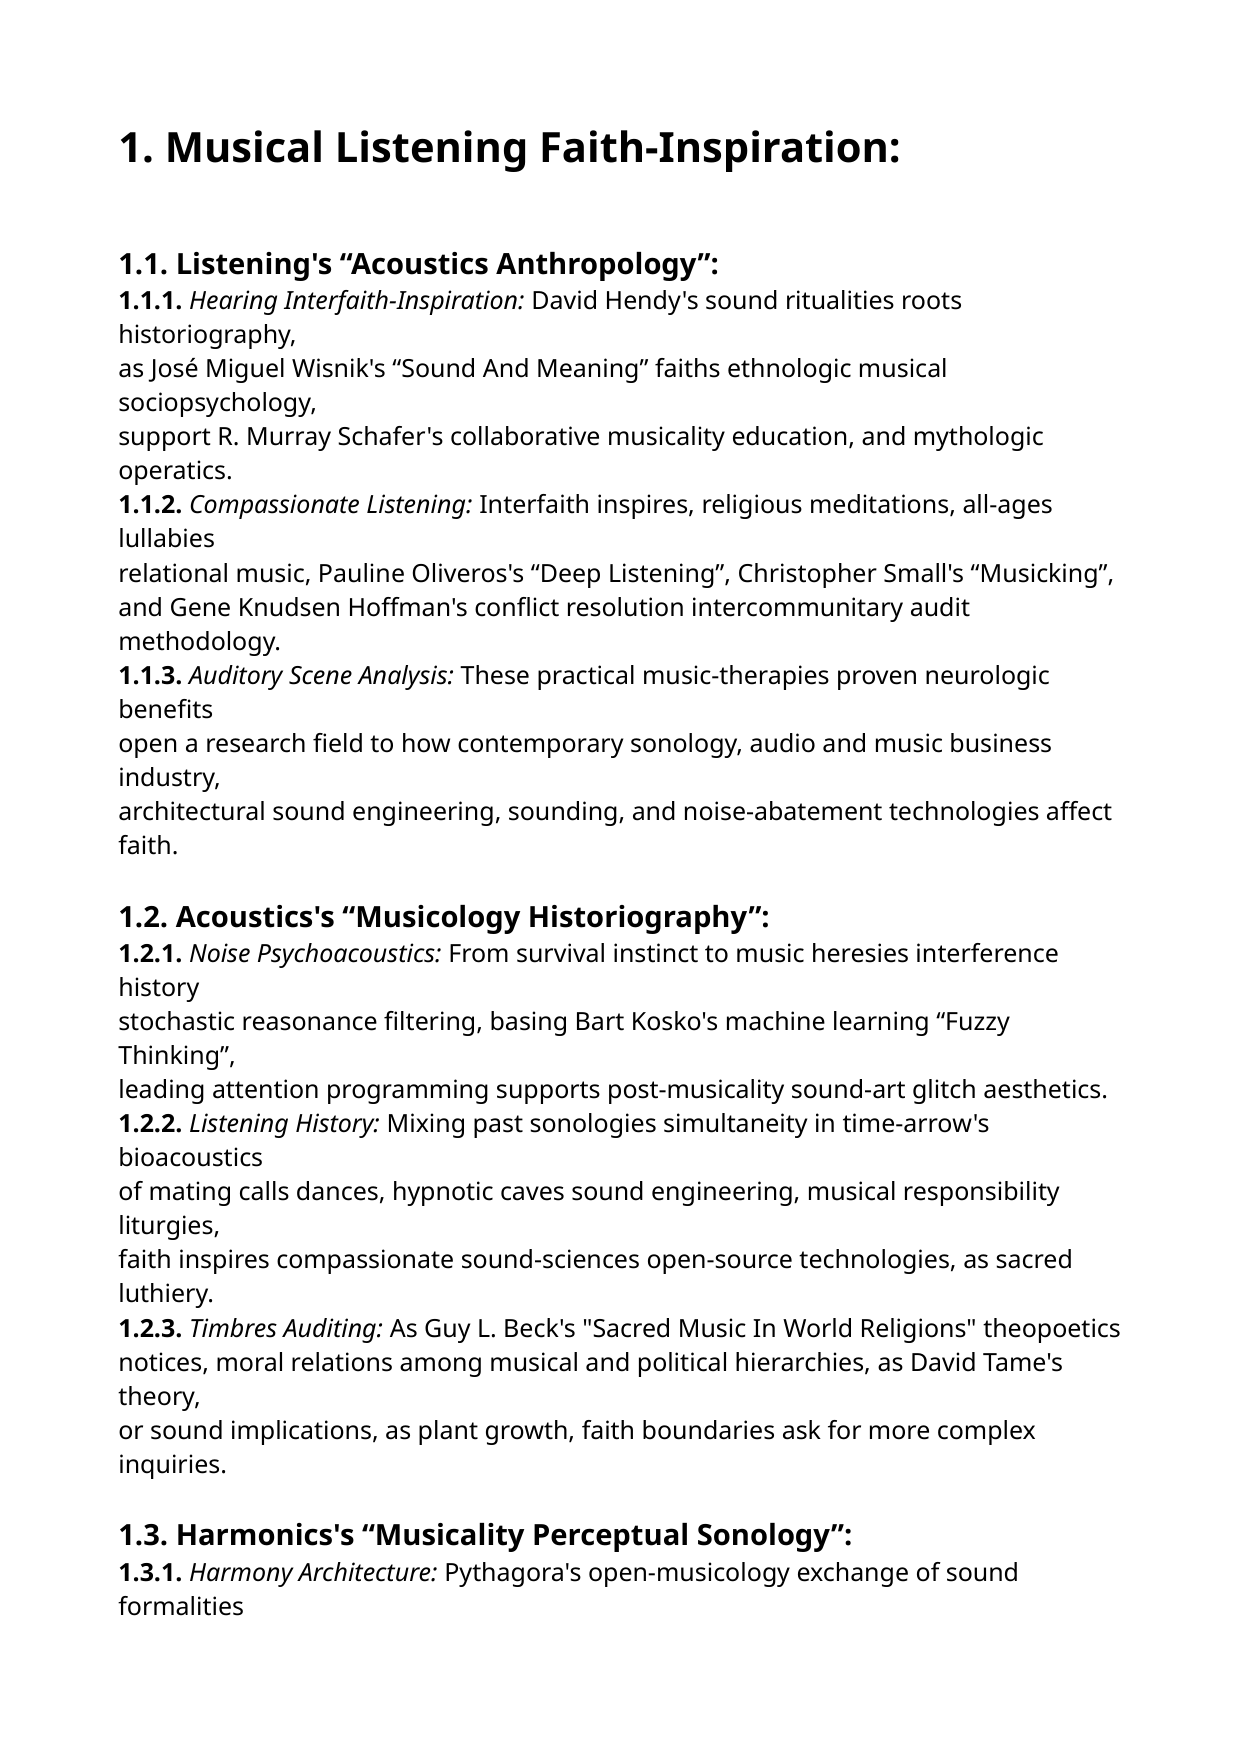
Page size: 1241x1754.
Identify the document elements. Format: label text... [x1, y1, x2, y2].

text of mating calls dances, hypnotic caves sound engineering, musical responsibility liturgies, [118, 1174, 1122, 1242]
text and Gene Knudsen Hoffman's conflict resolution intercommunitary audit methodology. [118, 589, 1122, 657]
text 1.1.2. Compassionate Listening: Interfaith inspires, religious meditations, all-ages lullabies [118, 487, 1122, 555]
text support R. Murray Schafer's collaborative musicality education, and mythologic operatics. [118, 419, 1122, 487]
text 1.3. Harmonics's “Musicality Perceptual Sonology”: [118, 1514, 1122, 1554]
text faith inspires compassionate sound-sciences open-source technologies, as sacred luthiery. [118, 1242, 1122, 1310]
text 1.1.3. Auditory Scene Analysis: These practical music-therapies proven neurologic benefits [118, 657, 1122, 726]
text or sound implications, as plant growth, faith boundaries ask for more complex inquiries. [118, 1412, 1122, 1481]
text stochastic reasonance filtering, basing Bart Kosko's machine learning “Fuzzy Thinking”, [118, 1004, 1122, 1072]
text 1.2.2. Listening History: Mixing past sonologies simultaneity in time-arrow's bioacoustics [118, 1106, 1122, 1174]
text relational music, Pauline Oliveros's “Deep Listening”, Christopher Small's “Musicking”, [118, 555, 1122, 589]
text open a research field to how contemporary sonology, audio and music business industry, [118, 726, 1122, 794]
text 1.3.1. Harmony Architecture: Pythagora's open-musicology exchange of sound formalities [118, 1554, 1122, 1622]
text as José Miguel Wisnik's “Sound And Meaning” faiths ethnologic musical sociopsychology, [118, 351, 1122, 419]
text 1. Musical Listening Faith-Inspiration: [118, 118, 1122, 175]
text architectural sound engineering, sounding, and noise-abatement technologies affect faith. [118, 794, 1122, 862]
text 1.2.3. Timbres Auditing: As Guy L. Beck's "Sacred Music In World Religions" theopoetics notices, moral relations among musical and political hierarchies, as David Tame's theory, [118, 1310, 1122, 1412]
text 1.1. Listening's “Acoustics Anthropology”: [118, 243, 1122, 283]
text 1.2. Acoustics's “Musicology Historiography”: [118, 896, 1122, 936]
text 1.2.1. Noise Psychoacoustics: From survival instinct to music heresies interference history [118, 936, 1122, 1004]
text leading attention programming supports post-musicality sound-art glitch aesthetics. [118, 1072, 1122, 1106]
text 1.1.1. Hearing Interfaith-Inspiration: David Hendy's sound ritualities roots historiography, [118, 283, 1122, 351]
